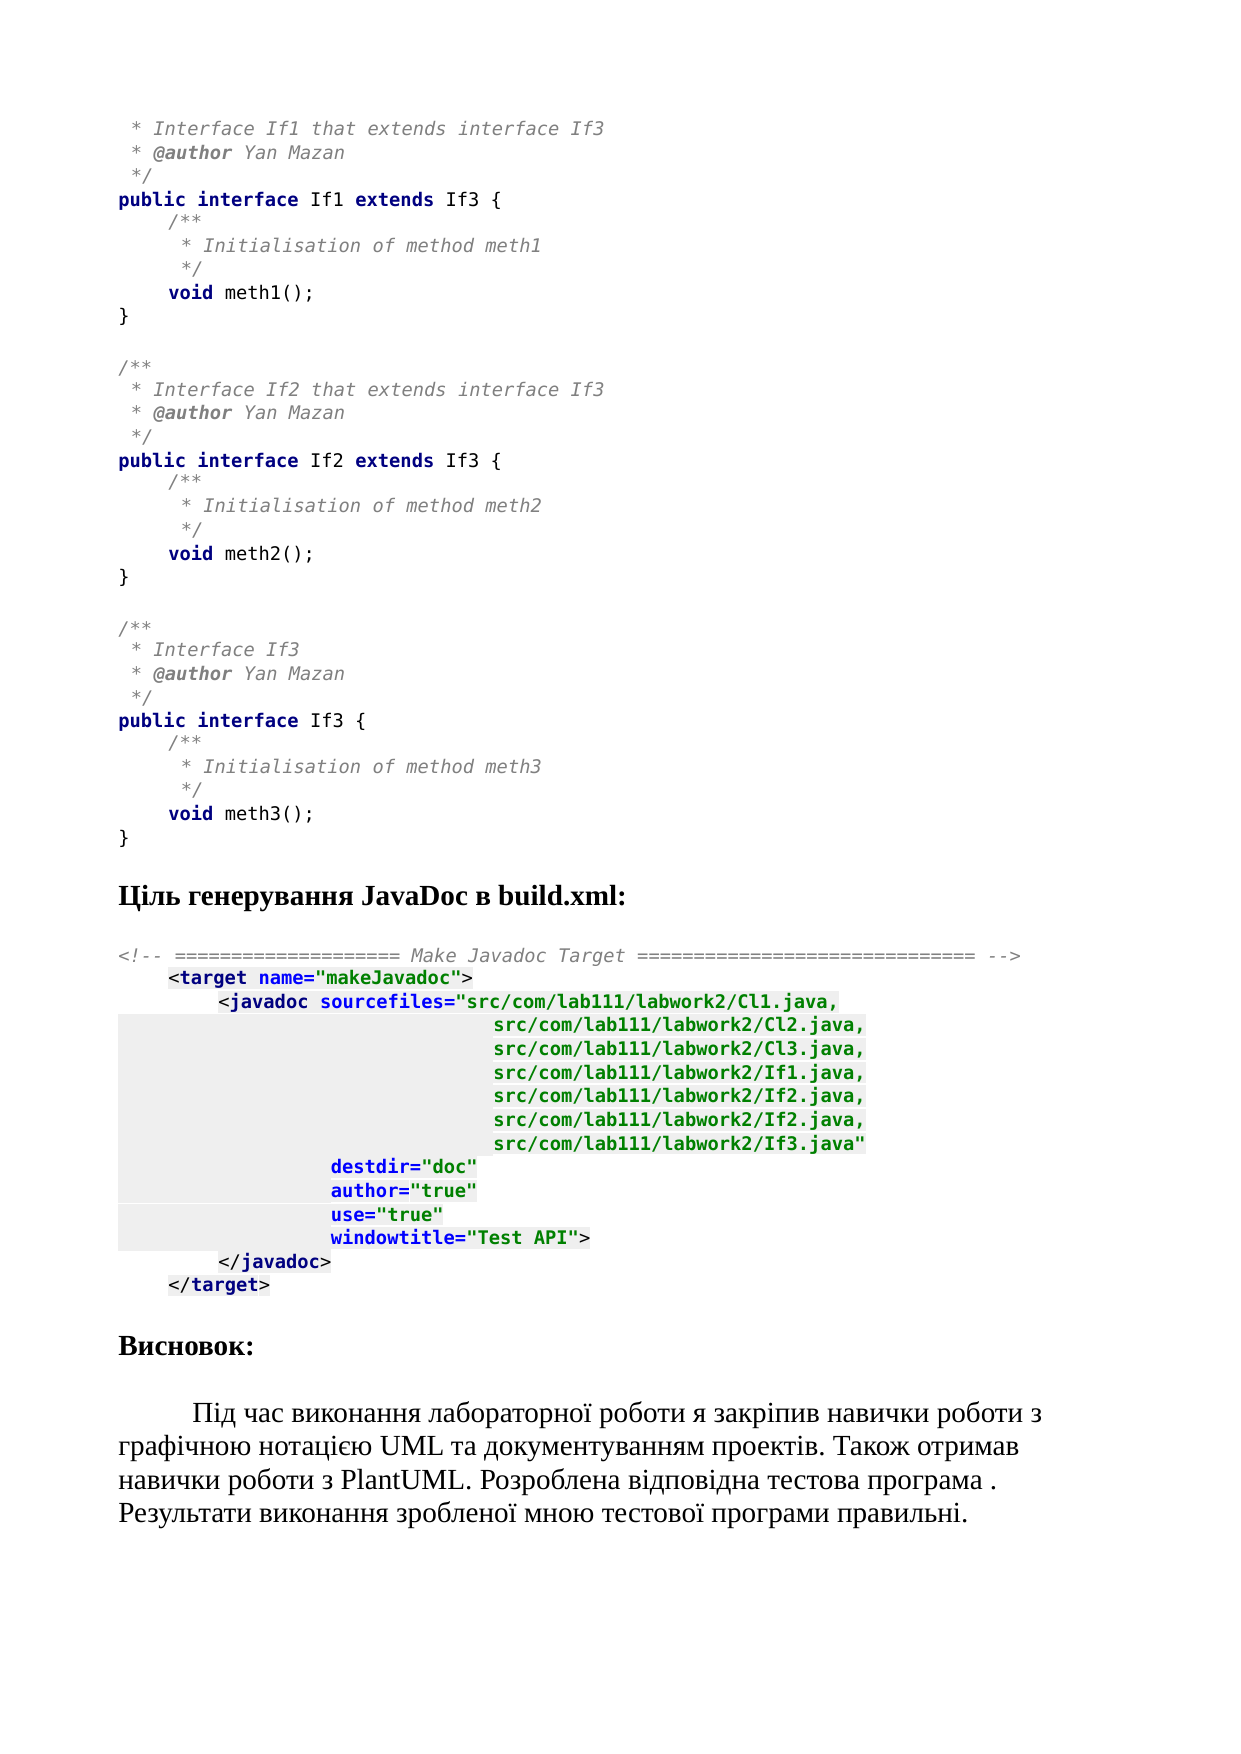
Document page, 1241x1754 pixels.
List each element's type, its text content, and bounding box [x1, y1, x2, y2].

text Висновок: [118, 1328, 1122, 1361]
text src/com/lab111/labwork2/If1.java, [118, 1062, 1122, 1085]
text src/com/lab111/labwork2/If3.java" [118, 1133, 1122, 1156]
text Ціль генерування JavaDoc в build.xml: [118, 878, 1122, 912]
text <javadoc sourcefiles="src/com/lab111/labwork2/Cl1.java, [118, 991, 1122, 1014]
text /** [118, 617, 1122, 639]
text <target name="makeJavadoc"> [118, 967, 1122, 991]
text * Initialisation of method meth1 [118, 234, 1122, 258]
text author="true" [118, 1180, 1122, 1203]
text */ [118, 258, 1122, 282]
text public interface If1 extends If3 { [118, 189, 1122, 211]
text */ [118, 687, 1122, 710]
text </javadoc> [118, 1251, 1122, 1274]
text void meth3(); [118, 803, 1122, 827]
text */ [118, 519, 1122, 542]
text src/com/lab111/labwork2/Cl3.java, [118, 1038, 1122, 1062]
text /** [118, 732, 1122, 756]
text use="true" [118, 1203, 1122, 1227]
text * @author Yan Mazan [118, 663, 1122, 687]
text * @author Yan Mazan [118, 402, 1122, 426]
text public interface If3 { [118, 710, 1122, 732]
text * Initialisation of method meth2 [118, 495, 1122, 519]
text /** [118, 211, 1122, 234]
text public interface If2 extends If3 { [118, 450, 1122, 472]
text */ [118, 165, 1122, 189]
text /** [118, 472, 1122, 495]
text * Interface If3 [118, 639, 1122, 663]
text * Interface If2 that extends interface If3 [118, 379, 1122, 402]
text </target> [118, 1274, 1122, 1298]
text Під час виконання лабораторної роботи я закріпив навички роботи з графічною нотацією UML та документуванням проектів. Також отримав навички роботи з PlantUML. Розроблена відповідна тестова програма . Результати виконання зробленої мною тестової програми правильні. [118, 1395, 1122, 1529]
text */ [118, 426, 1122, 450]
text } [118, 566, 1122, 588]
text src/com/lab111/labwork2/Cl2.java, [118, 1014, 1122, 1038]
text windowtitle="Test API"> [118, 1227, 1122, 1251]
text /** [118, 357, 1122, 379]
text * Initialisation of method meth3 [118, 756, 1122, 779]
text */ [118, 779, 1122, 803]
text src/com/lab111/labwork2/If2.java, [118, 1085, 1122, 1109]
text void meth1(); [118, 282, 1122, 306]
text } [118, 827, 1122, 849]
text src/com/lab111/labwork2/If2.java, [118, 1109, 1122, 1133]
text <!-- ==================== Make Javadoc Target ============================== --> [118, 945, 1122, 967]
text * @author Yan Mazan [118, 142, 1122, 165]
text void meth2(); [118, 542, 1122, 566]
text } [118, 306, 1122, 327]
text * Interface If1 that extends interface If3 [118, 118, 1122, 142]
text destdir="doc" [118, 1156, 1122, 1180]
